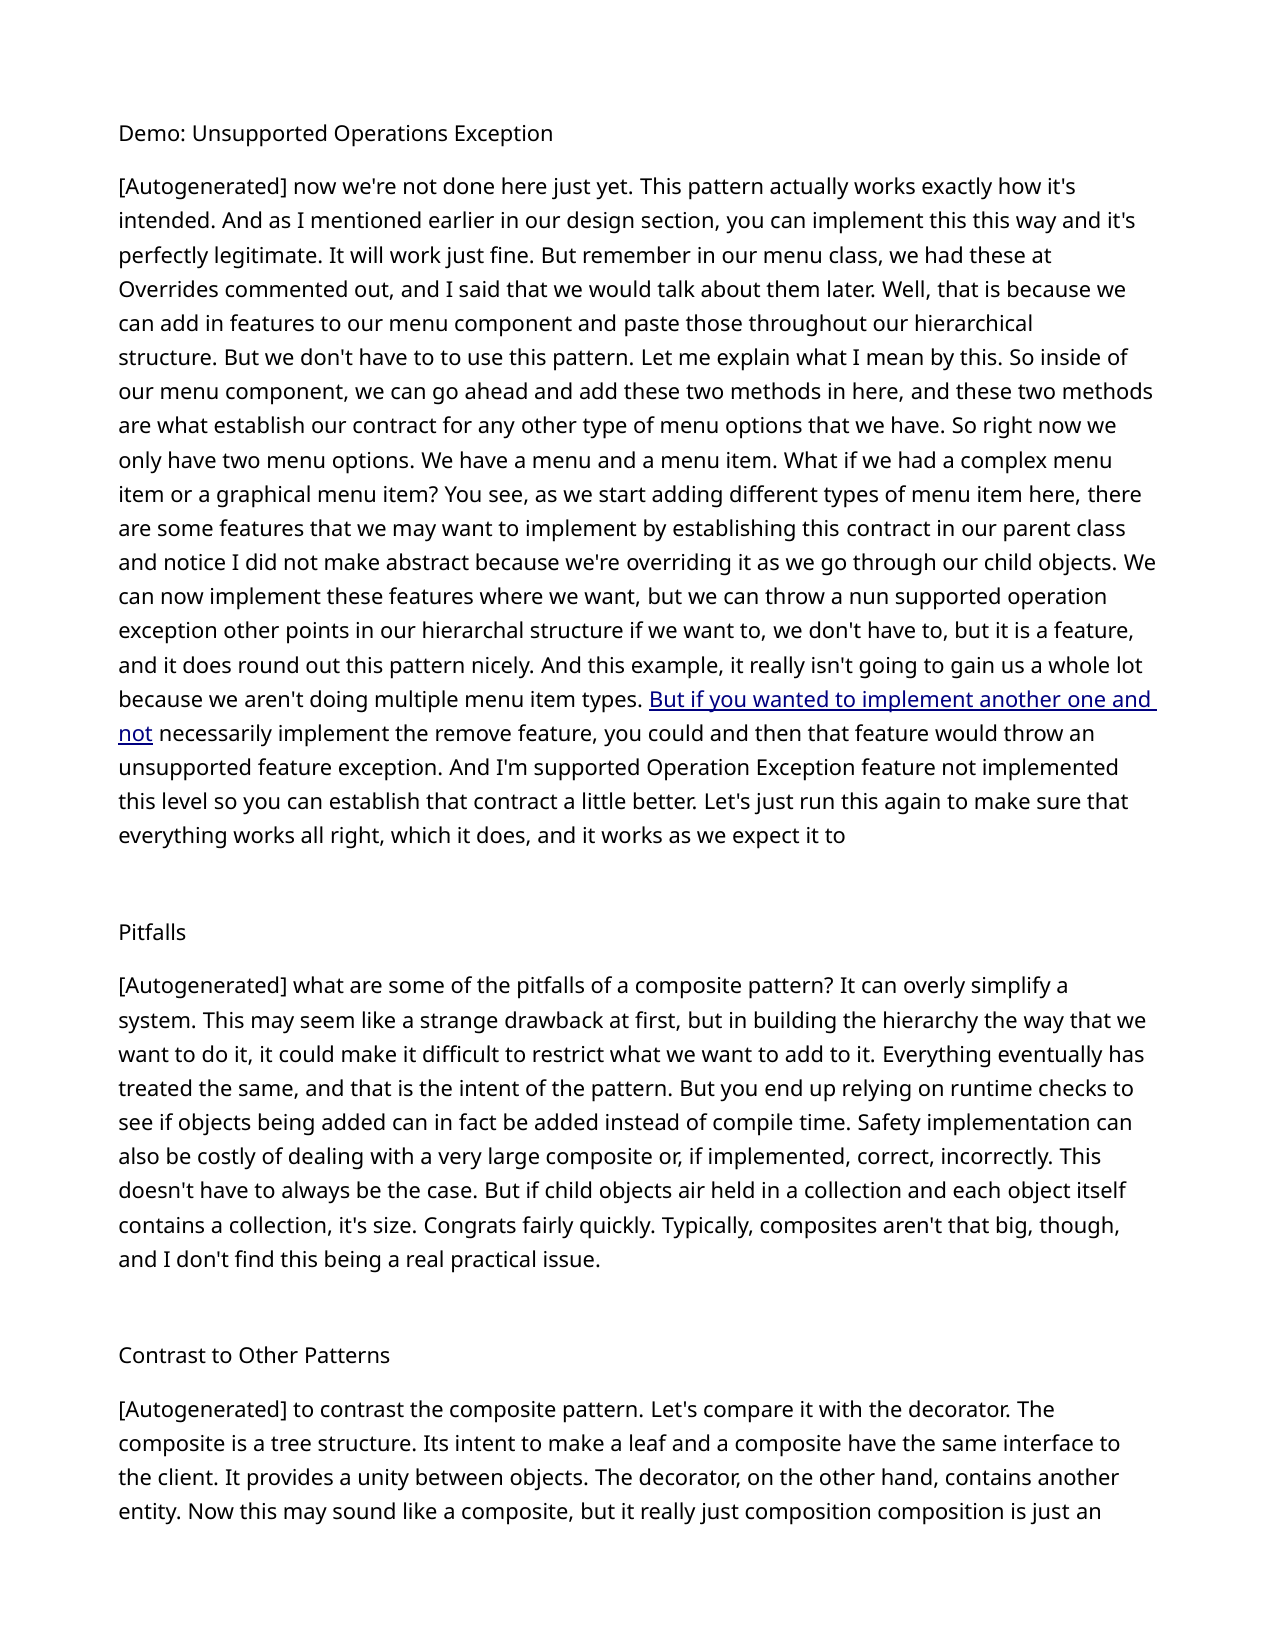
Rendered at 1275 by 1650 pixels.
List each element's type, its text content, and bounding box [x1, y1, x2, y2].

subtitle Pitfalls [118, 917, 1157, 947]
text [Autogenerated] what are some of the pitfalls of a composite pattern? It can overly simplify a system. This may seem like a strange drawback at first, but in building the hierarchy the way that we want to do it, it could make it difficult to restrict what we want to add to it. Everything eventually has treated the same, and that is the intent of the pattern. But you end up relying on runtime checks to see if objects being added can in fact be added instead of compile time. Safety implementation can also be costly of dealing with a very large composite or, if implemented, correct, incorrectly. This doesn't have to always be the case. But if child objects air held in a collection and each object itself contains a collection, it's size. Congrats fairly quickly. Typically, composites aren't that big, though, and I don't find this being a real practical issue. [118, 970, 1157, 1273]
text [Autogenerated] to contrast the composite pattern. Let's compare it with the decorator. The composite is a tree structure. Its intent to make a leaf and a composite have the same interface to the client. It provides a unity between objects. The decorator, on the other hand, contains another entity. Now this may sound like a composite, but it really just composition composition is just an [118, 1394, 1157, 1526]
text [Autogenerated] now we're not done here just yet. This pattern actually works exactly how it's intended. And as I mentioned earlier in our design section, you can implement this this way and it's perfectly legitimate. It will work just fine. But remember in our menu class, we had these at Overrides commented out, and I said that we would talk about them later. Well, that is because we can add in features to our menu component and paste those throughout our hierarchical structure. But we don't have to to use this pattern. Let me explain what I mean by this. So inside of our menu component, we can go ahead and add these two methods in here, and these two methods are what establish our contract for any other type of menu options that we have. So right now we only have two menu options. We have a menu and a menu item. What if we had a complex menu item or a graphical menu item? You see, as we start adding different types of menu item here, there are some features that we may want to implement by establishing this contract in our parent class and notice I did not make abstract because we're overriding it as we go through our child objects. We can now implement these features where we want, but we can throw a nun supported operation exception other points in our hierarchal structure if we want to, we don't have to, but it is a feature, and it does round out this pattern nicely. And this example, it really isn't going to gain us a whole lot because we aren't doing multiple menu item types. But if you wanted to implement another one and not necessarily implement the remove feature, you could and then that feature would throw an unsupported feature exception. And I'm supported Operation Exception feature not implemented this level so you can establish that contract a little better. Let's just run this again to make sure that everything works all right, which it does, and it works as we expect it to [118, 171, 1157, 850]
subtitle Contrast to Other Patterns [118, 1340, 1157, 1370]
subtitle Demo: Unsupported Operations Exception [118, 118, 1157, 148]
